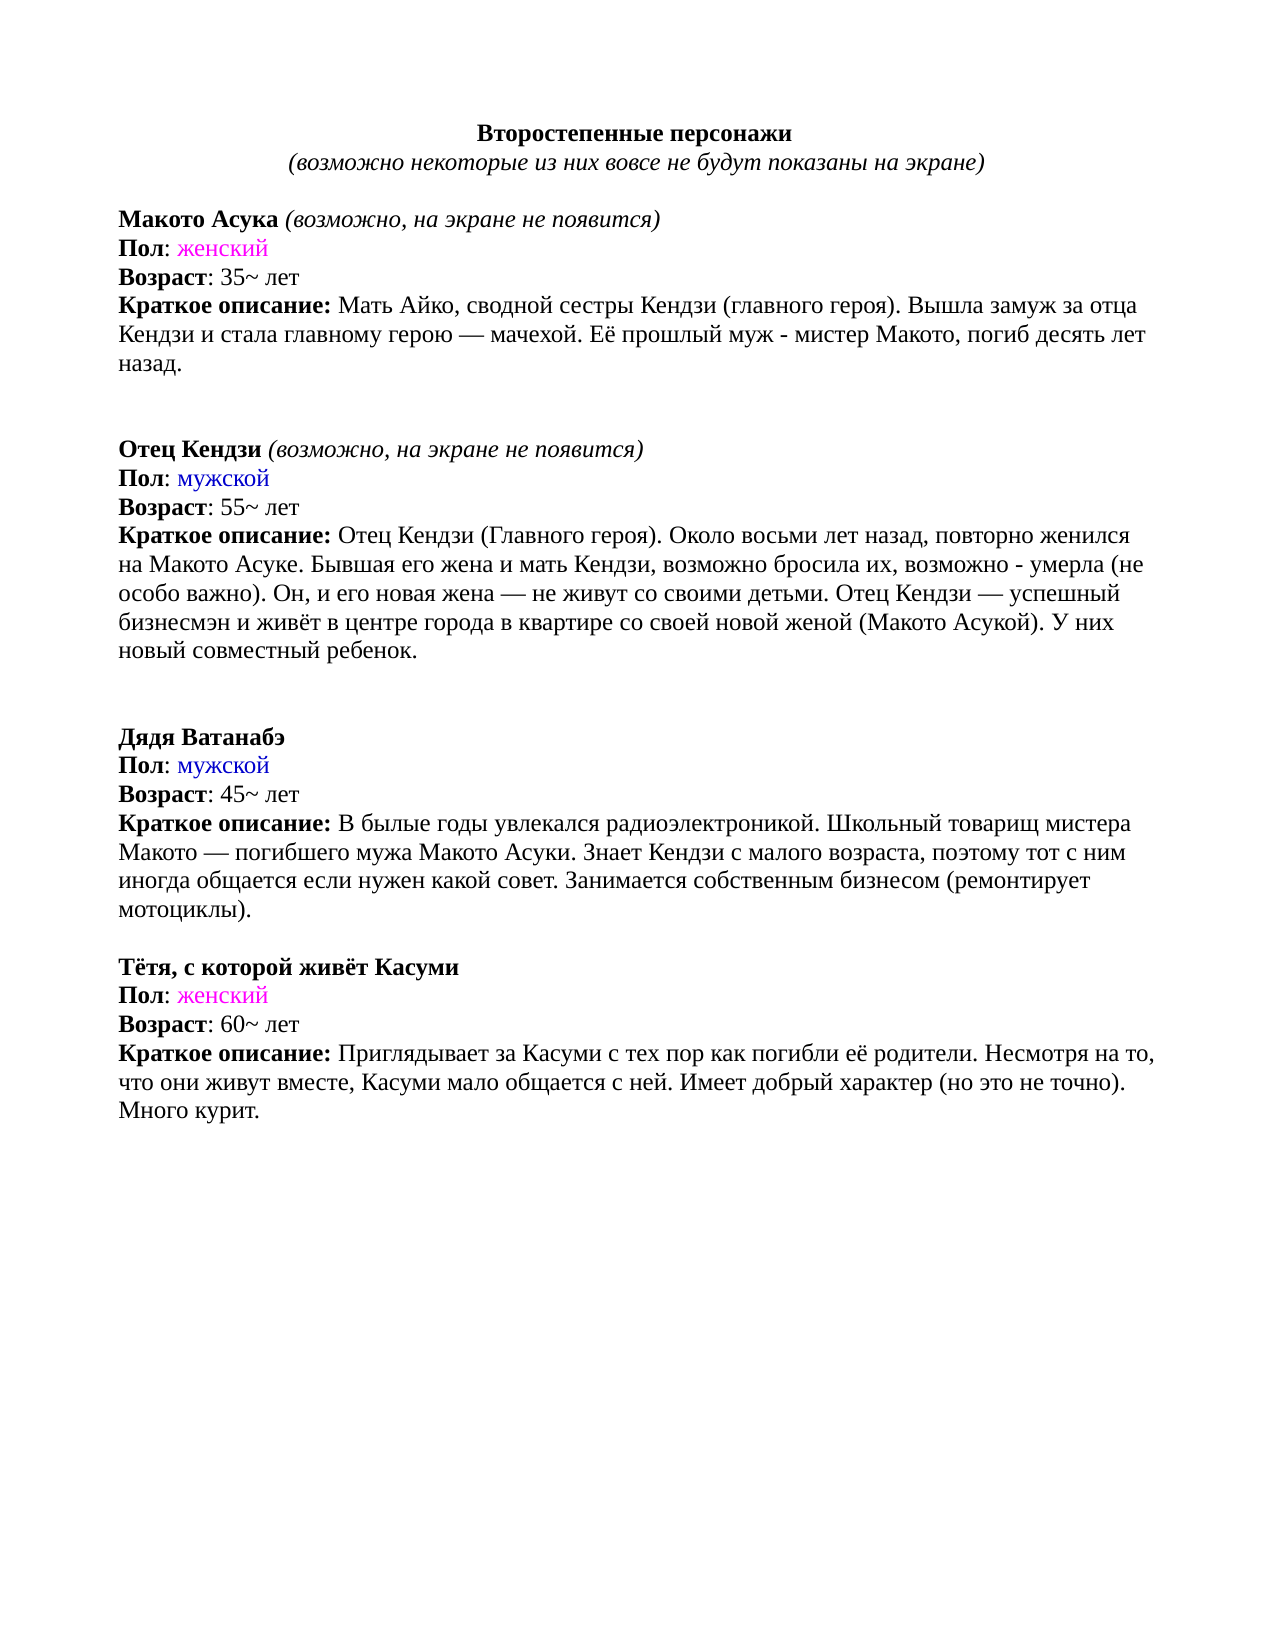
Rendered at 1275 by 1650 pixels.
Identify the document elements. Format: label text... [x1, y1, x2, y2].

text Пол: мужской [118, 463, 1157, 492]
text Возраст: 35~ лет [118, 262, 1157, 291]
text Возраст: 45~ лет [118, 779, 1157, 808]
text Пол: женский [118, 233, 1157, 262]
text Пол: женский [118, 981, 1157, 1009]
text Дядя Ватанабэ [118, 722, 1157, 751]
text Тётя, с которой живёт Касуми [118, 952, 1157, 981]
text Возраст: 55~ лет [118, 492, 1157, 521]
text Возраст: 60~ лет [118, 1009, 1157, 1038]
text Краткое описание: Мать Айко, сводной сестры Кендзи (главного героя). Вышла замуж за отца Кендзи и стала главному герою — мачехой. Её прошлый муж - мистер Макото, погиб десять лет назад. [118, 291, 1157, 377]
text (возможно некоторые из них вовсе не будут показаны на экране) [118, 147, 1157, 176]
text Краткое описание: В былые годы увлекался радиоэлектроникой. Школьный товарищ мистера Макото — погибшего мужа Макото Асуки. Знает Кендзи с малого возраста, поэтому тот с ним иногда общается если нужен какой совет. Занимается собственным бизнесом (ремонтирует мотоциклы). [118, 808, 1157, 923]
text Второстепенные персонажи [118, 118, 1157, 147]
text Краткое описание: Отец Кендзи (Главного героя). Около восьми лет назад, повторно женился на Макото Асуке. Бывшая его жена и мать Кендзи, возможно бросила их, возможно - умерла (не особо важно). Он, и его новая жена — не живут со своими детьми. Отец Кендзи — успешный бизнесмэн и живёт в центре города в квартире со своей новой женой (Макото Асукой). У них новый совместный ребенок. [118, 521, 1157, 664]
text Макото Асука (возможно, на экране не появится) [118, 204, 1157, 233]
text Пол: мужской [118, 751, 1157, 779]
text Краткое описание: Приглядывает за Касуми с тех пор как погибли её родители. Несмотря на то, что они живут вместе, Касуми мало общается с ней. Имеет добрый характер (но это не точно). Много курит. [118, 1038, 1157, 1124]
text Отец Кендзи (возможно, на экране не появится) [118, 434, 1157, 463]
